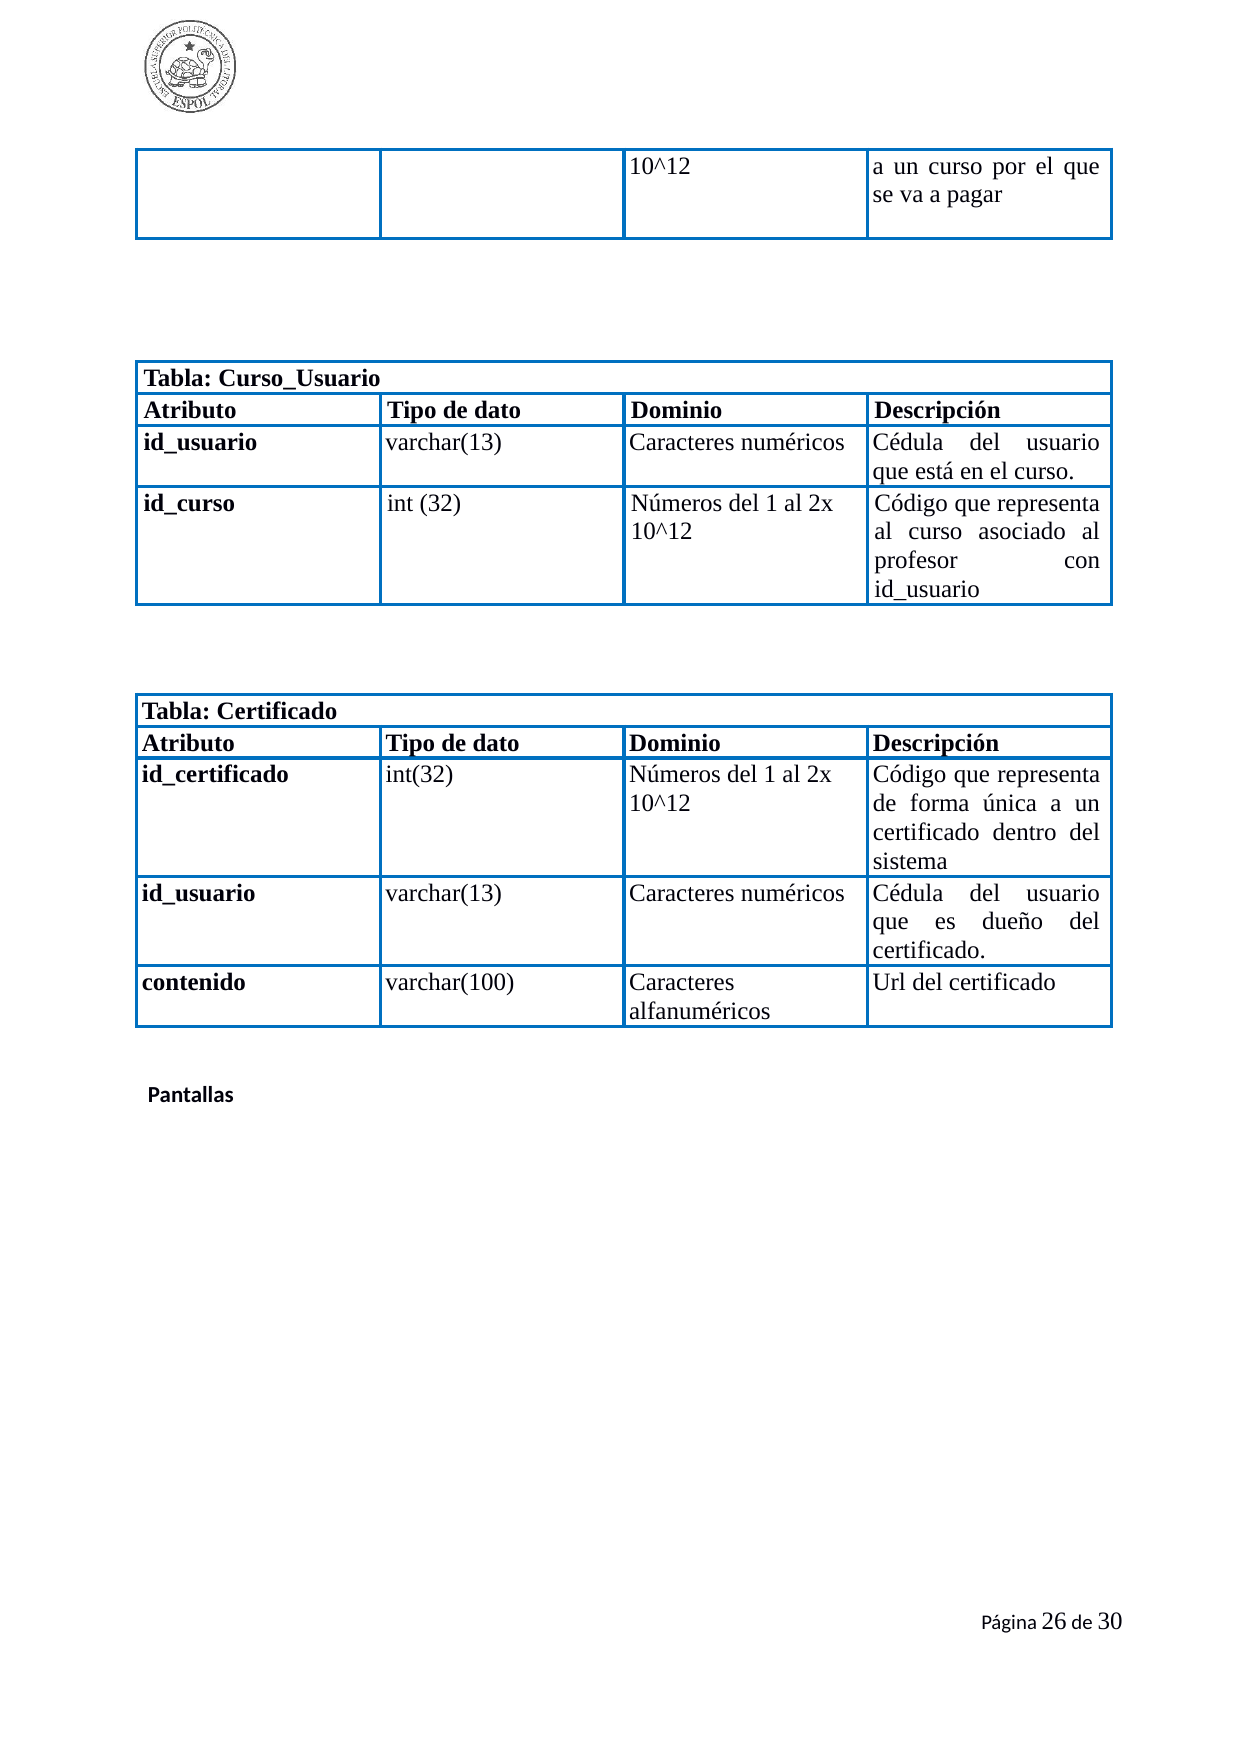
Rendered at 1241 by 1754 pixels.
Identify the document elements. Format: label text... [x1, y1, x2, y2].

table_cell Descripción [869, 728, 1110, 756]
table_cell Dominio [626, 728, 866, 756]
table_cell [382, 151, 622, 237]
table_cell id_certificado [138, 760, 379, 874]
table_cell Números del 1 al 2x 10^12 [626, 488, 866, 603]
table_cell a un curso por el que se va a pagar [869, 151, 1110, 237]
table_cell int (32) [382, 488, 622, 603]
picture [142, 19, 238, 114]
table_cell Caracteres numéricos [626, 878, 866, 964]
table_header Tabla: Curso_Usuario [138, 363, 1110, 392]
table_cell Descripción [869, 395, 1110, 424]
table_cell varchar(100) [382, 967, 622, 1024]
table_cell contenido [138, 967, 379, 1024]
table_cell id_usuario [138, 427, 379, 484]
table_cell Tipo de dato [382, 728, 622, 756]
table_cell varchar(13) [382, 427, 622, 484]
table_cell Url del certificado [869, 967, 1110, 1024]
table_cell Tipo de dato [382, 395, 622, 424]
table_cell Código que representa al curso asociado al profesor con id_usuario [869, 488, 1110, 603]
table_header Tabla: Certificado [138, 696, 1110, 724]
table_cell Caracteres alfanuméricos [626, 967, 866, 1024]
text Pantallas [148, 1081, 1122, 1109]
table_cell Atributo [138, 395, 379, 424]
table_cell [138, 151, 379, 237]
table_cell id_usuario [138, 878, 379, 964]
table_cell varchar(13) [382, 878, 622, 964]
table_cell Cédula del usuario que está en el curso. [869, 427, 1110, 484]
table_cell int(32) [382, 760, 622, 874]
table_cell Atributo [138, 728, 379, 756]
table_cell Código que representa de forma única a un certificado dentro del sistema [869, 760, 1110, 874]
table_cell Dominio [626, 395, 866, 424]
table_cell Cédula del usuario que es dueño del certificado. [869, 878, 1110, 964]
table_cell Números del 1 al 2x 10^12 [626, 760, 866, 874]
table_cell id_curso [138, 488, 379, 603]
table_cell Caracteres numéricos [626, 427, 866, 484]
table_cell 10^12 [626, 151, 866, 237]
